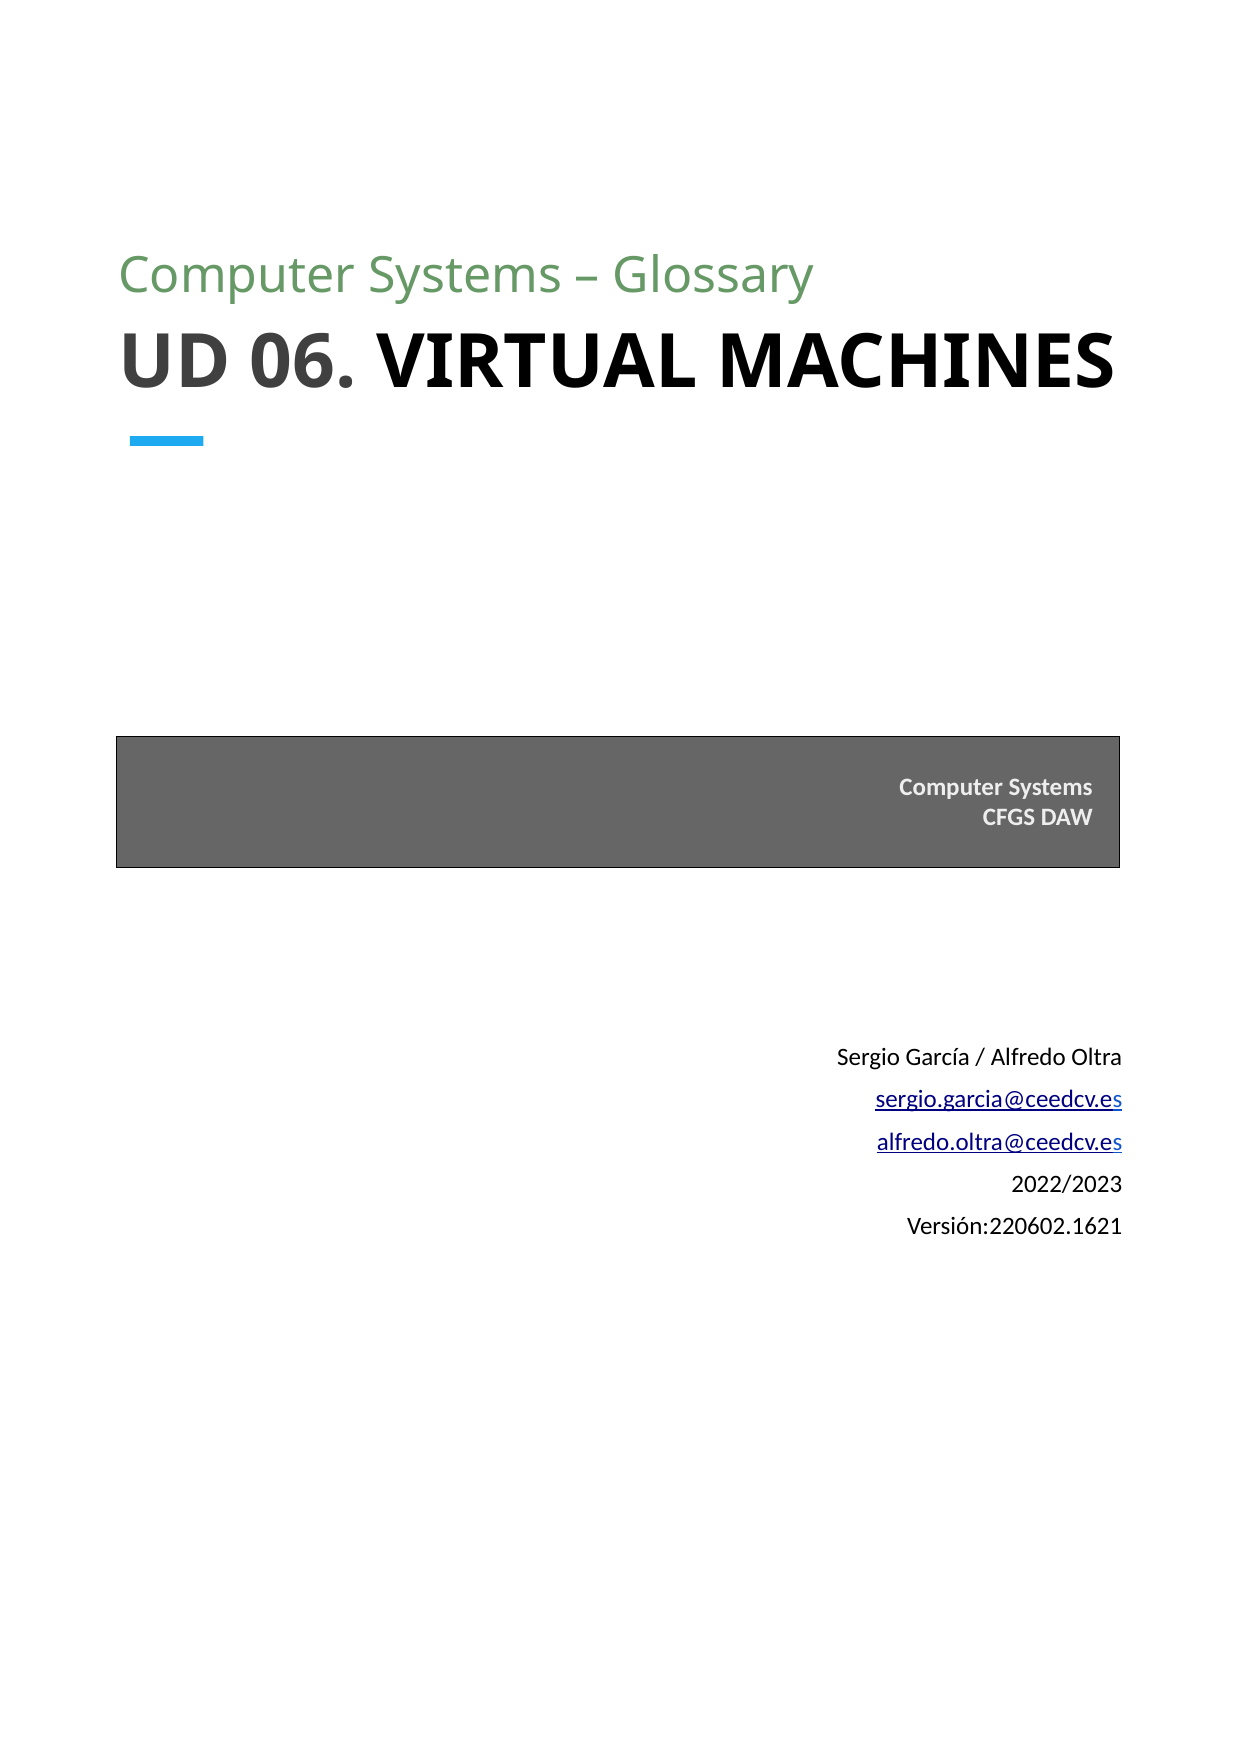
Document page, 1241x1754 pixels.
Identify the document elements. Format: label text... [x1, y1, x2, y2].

picture [129, 436, 204, 446]
text alfredo.oltra@ceedcv.es [231, 1126, 1122, 1156]
text Computer Systems – Glossary UD 06. Virtual machines [118, 239, 1122, 409]
text Sergio García / Alfredo Oltra [231, 1041, 1122, 1071]
text CFGS DAW [119, 801, 1092, 832]
text Computer Systems [119, 771, 1092, 801]
text Versión:220602.1621 [118, 1211, 1122, 1241]
text sergio.garcia@ceedcv.es [231, 1083, 1122, 1114]
text 2022/2023 [118, 1168, 1122, 1199]
